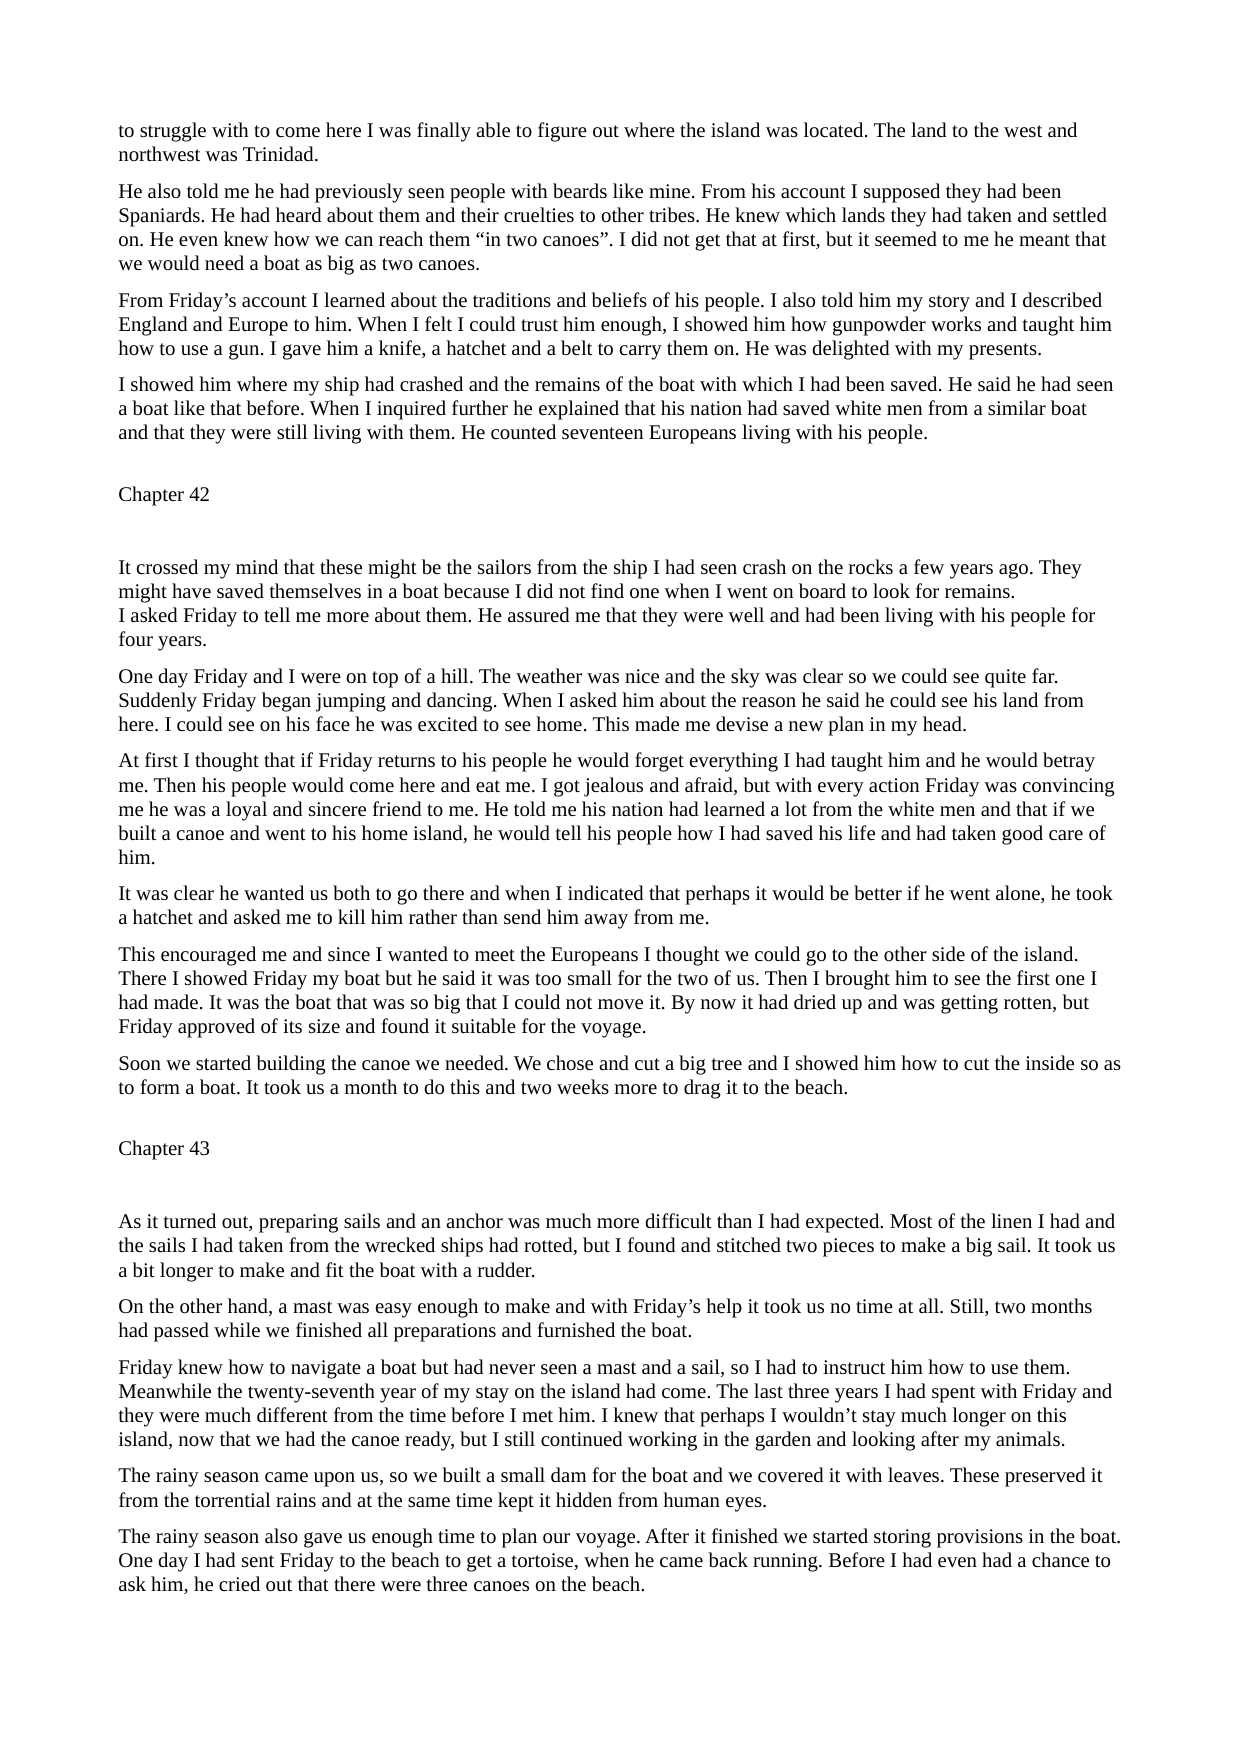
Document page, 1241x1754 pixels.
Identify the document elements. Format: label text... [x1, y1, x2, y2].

text From Friday’s account I learned about the traditions and beliefs of his people. I also told him my story and I described England and Europe to him. When I felt I could trust him enough, I showed him how gunpowder works and taught him how to use a gun. I gave him a knife, a hatchet and a belt to carry them on. He was delighted with my presents. [118, 287, 1122, 360]
text At first I thought that if Friday returns to his people he would forget everything I had taught him and he would betray me. Then his people would come here and eat me. I got jealous and afraid, but with every action Friday was convincing me he was a loyal and sincere friend to me. He told me his nation had learned a lot from the white men and that if we built a canoe and went to his home island, he would tell his people how I had saved his life and had taken good care of him. [118, 748, 1122, 869]
text The rainy season also gave us enough time to plan our voyage. After it finished we started storing provisions in the boat. One day I had sent Friday to the beach to get a tortoise, when he came back running. Before I had even had a chance to ask him, he cried out that there were three canoes on the beach. [118, 1524, 1122, 1596]
text Friday knew how to navigate a boat but had never seen a mast and a sail, so I had to instruct him how to use them. Meanwhile the twenty-seventh year of my stay on the island had come. The last three years I had spent with Friday and they were much different from the time before I met him. I knew that perhaps I wouldn’t stay much longer on this island, now that we had the canoe ready, but I still continued working in the garden and looking after my animals. [118, 1355, 1122, 1451]
text It crossed my mind that these might be the sailors from the ship I had seen crash on the rocks a few years ago. They might have saved themselves in a boat because I did not find one when I went on board to look for remains. I asked Friday to tell me more about them. He assured me that they were well and had been living with his people for four years. [118, 555, 1122, 651]
text It was clear he wanted us both to go there and when I indicated that perhaps it would be better if he went alone, he took a hatchet and asked me to kill him rather than send him away from me. [118, 881, 1122, 929]
text to struggle with to come here I was finally able to figure out where the island was located. The land to the west and northwest was Trinidad. [118, 118, 1122, 166]
text He also told me he had previously seen people with beards like mine. From his account I supposed they had been Spaniards. He had heard about them and their cruelties to other tribes. He knew which lands they had taken and settled on. He even knew how we can reach them “in two canoes”. I did not get that at first, but it seemed to me he meant that we would need a boat as big as two canoes. [118, 179, 1122, 275]
subtitle Chapter 42 [118, 482, 1122, 506]
text On the other hand, a mast was easy enough to make and with Friday’s help it took us no time at all. Still, two months had passed while we finished all preparations and furnished the boat. [118, 1294, 1122, 1342]
text This encouraged me and since I wanted to meet the Europeans I thought we could go to the other side of the island. There I showed Friday my boat but he said it was too small for the two of us. Then I brought him to see the first one I had made. It was the boat that was so big that I could not move it. By now it had dried up and was getting rotten, but Friday approved of its size and found it suitable for the voyage. [118, 942, 1122, 1038]
text As it turned out, preparing sails and an anchor was much more difficult than I had expected. Most of the linen I had and the sails I had taken from the wrecked ships had rotted, but I found and stitched two pieces to make a big sail. It took us a bit longer to make and fit the boat with a rudder. [118, 1209, 1122, 1282]
subtitle Chapter 43 [118, 1136, 1122, 1160]
text The rainy season came upon us, so we built a small dam for the boat and we covered it with leaves. These preserved it from the torrential rains and at the same time kept it hidden from human eyes. [118, 1463, 1122, 1512]
text Soon we started building the canoe we needed. We chose and cut a big tree and I showed him how to cut the inside so as to form a boat. It took us a month to do this and two weeks more to drag it to the beach. [118, 1051, 1122, 1099]
text One day Friday and I were on top of a hill. The weather was nice and the sky was clear so we could see quite far. Suddenly Friday began jumping and dancing. When I asked him about the reason he said he could see his land from here. I could see on his face he was excited to see home. This made me devise a new plan in my head. [118, 664, 1122, 736]
text I showed him where my ship had crashed and the remains of the boat with which I had been saved. He said he had seen a boat like that before. When I inquired further he explained that his nation had saved white men from a similar boat and that they were still living with them. He counted seventeen Europeans living with his people. [118, 372, 1122, 444]
